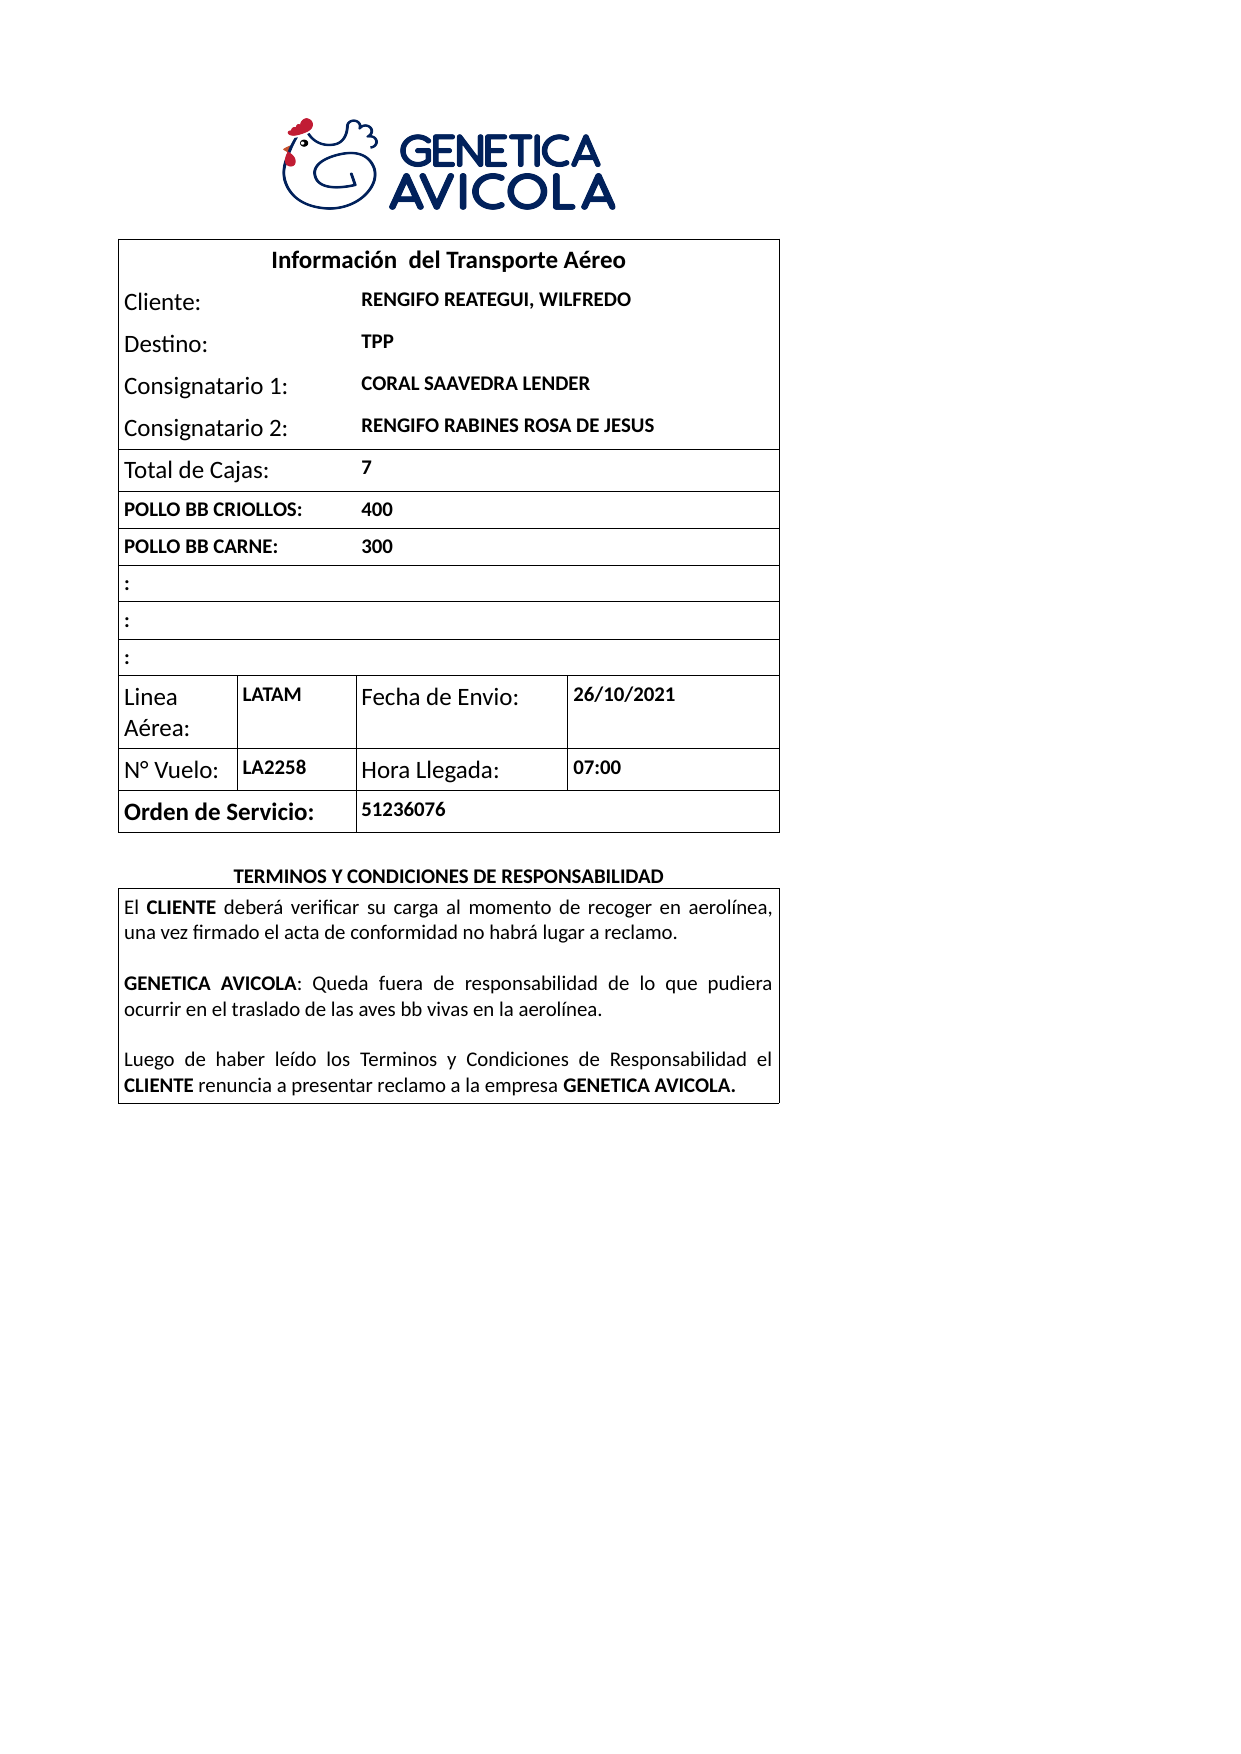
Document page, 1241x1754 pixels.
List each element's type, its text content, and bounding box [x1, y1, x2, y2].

table_cell : [119, 640, 356, 675]
table_cell RENGIFO REATEGUI, WILFREDO [356, 281, 779, 322]
table_cell Hora Llegada: [357, 749, 567, 790]
table_cell RENGIFO RABINES ROSA DE JESUS [356, 406, 779, 448]
table_cell N° Vuelo: [119, 749, 237, 790]
table_cell : [119, 602, 356, 638]
table_cell 07:00 [568, 749, 779, 790]
table_cell Linea Aérea: [119, 676, 237, 748]
table_cell LATAM [238, 676, 356, 748]
picture [282, 118, 616, 210]
table_cell 400 [356, 492, 779, 527]
table_cell [356, 602, 779, 638]
table_cell : [119, 566, 356, 601]
table_cell Fecha de Envio: [357, 676, 567, 748]
table_cell [356, 566, 779, 601]
table_cell LA2258 [238, 749, 356, 790]
table_cell Cliente: [119, 281, 356, 322]
table_cell [356, 640, 779, 675]
table_cell 51236076 [357, 791, 779, 832]
table_cell TPP [356, 323, 779, 364]
table_cell POLLO BB CRIOLLOS: [119, 492, 356, 527]
table_cell CORAL SAAVEDRA LENDER [356, 365, 779, 406]
table_cell Destino: [119, 323, 356, 364]
table_cell POLLO BB CARNE: [119, 529, 356, 564]
table_cell 7 [356, 450, 779, 491]
table_cell Consignatario 2: [119, 406, 356, 448]
table_cell TERMINOS Y CONDICIONES DE RESPONSABILIDAD [118, 833, 779, 888]
table_cell 26/10/2021 [568, 676, 779, 748]
table_cell Total de Cajas: [119, 450, 356, 491]
table_header Información del Transporte Aéreo [119, 240, 779, 281]
table_cell El CLIENTE deberá verificar su carga al momento de recoger en aerolínea, una vez firmado el acta de conformidad no habrá lugar a reclamo. GENETICA AVICOLA: Queda fuera de responsabilidad de lo que pudiera ocurrir en el traslado de las aves bb vivas en la aerolínea. Luego de haber leído los Terminos y Condiciones de Responsabilidad el CLIENTE renuncia a presentar reclamo a la empresa GENETICA AVICOLA. [119, 889, 779, 1103]
table_cell Orden de Servicio: [119, 791, 356, 832]
table_cell 300 [356, 529, 779, 564]
table_cell Consignatario 1: [119, 365, 356, 406]
